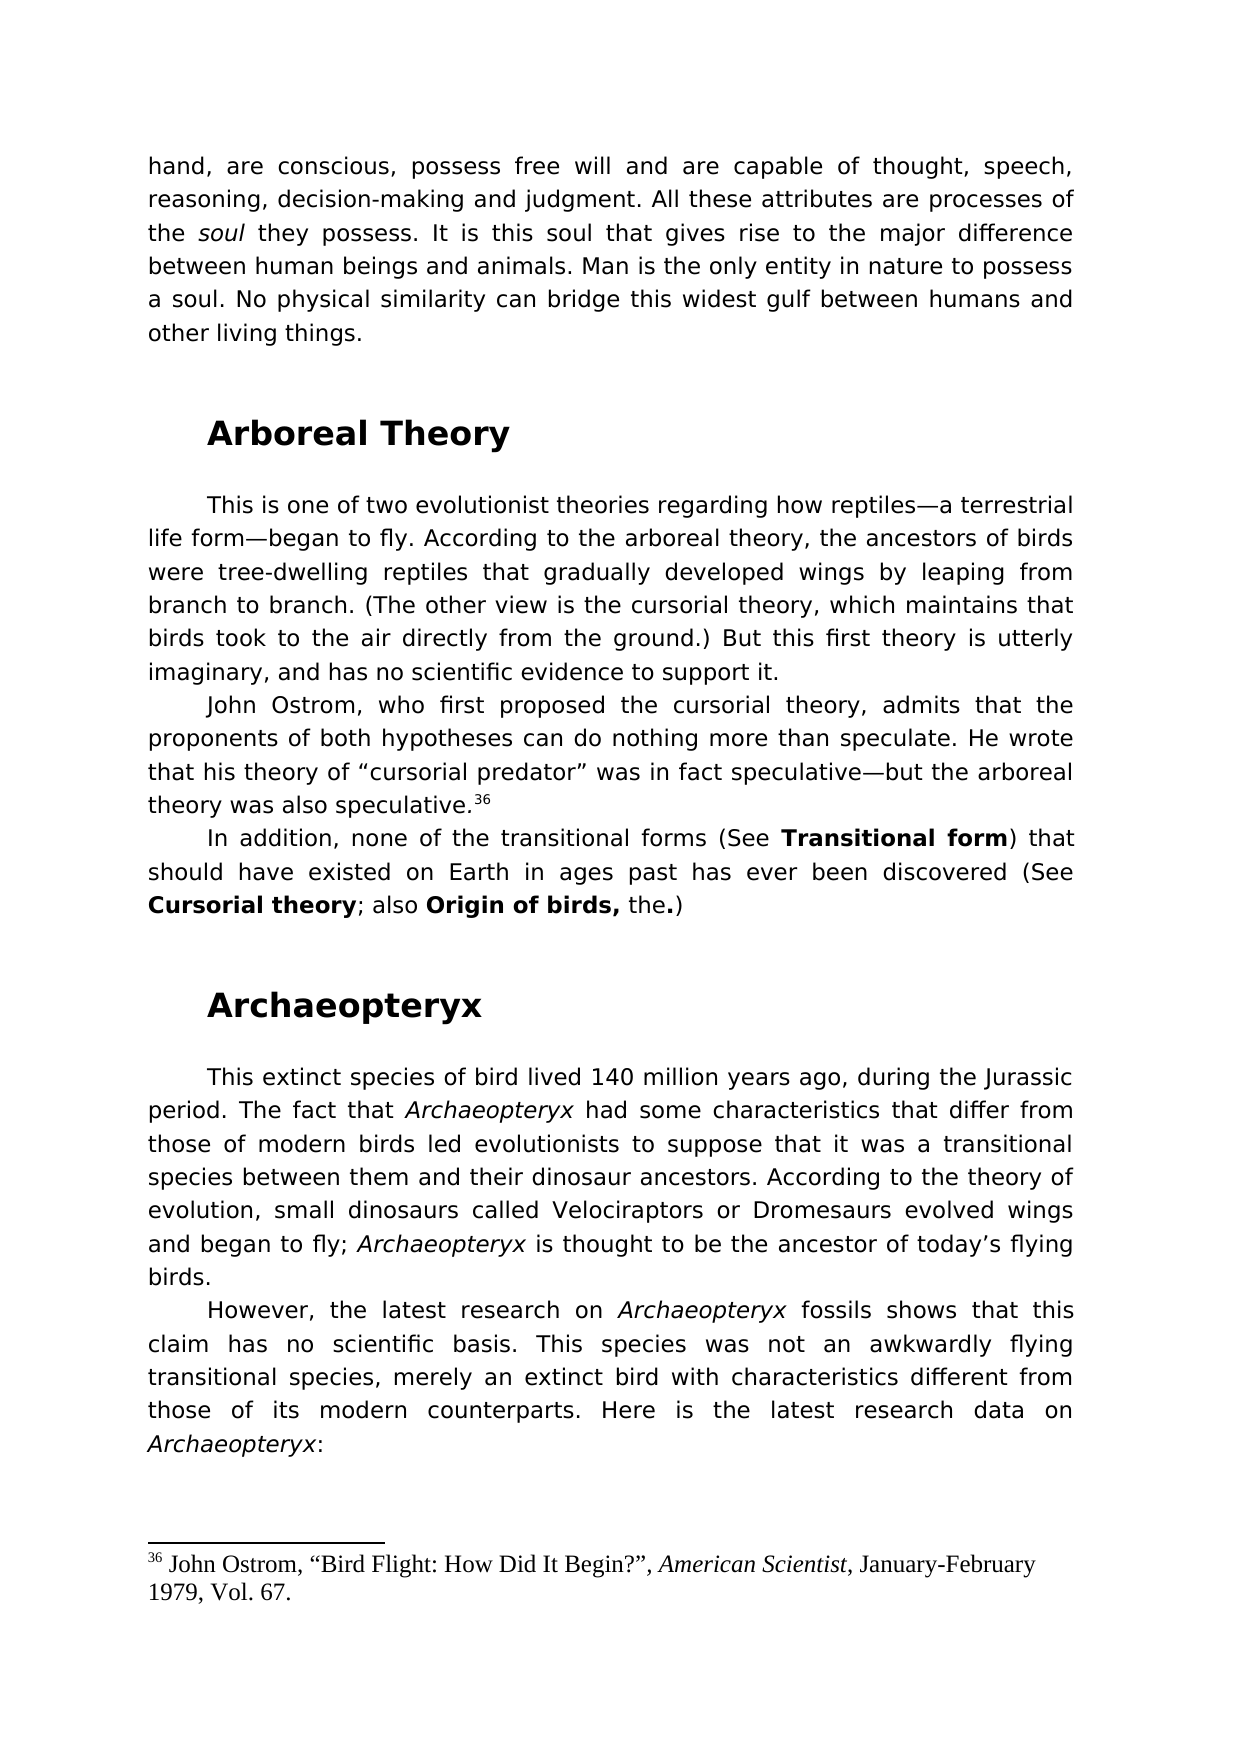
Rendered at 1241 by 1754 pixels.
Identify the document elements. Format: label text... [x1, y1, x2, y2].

text In addition, none of the transitional forms (See Transitional form) that should have existed on Earth in ages past has ever been discovered (See Cursorial theory; also Origin of birds, the.) [148, 820, 1075, 920]
text John Ostrom, “Bird Flight: How Did It Begin?”, American Scientist, January-February 1979, Vol. 67. [148, 1549, 1092, 1606]
text John Ostrom, who first proposed the cursorial theory, admits that the proponents of both hypotheses can do nothing more than speculate. He wrote that his theory of “cursorial predator” was in fact speculative—but the arboreal theory was also speculative. [148, 687, 1075, 820]
text This is one of two evolutionist theories regarding how reptiles—a terrestrial life form—began to fly. According to the arboreal theory, the ancestors of birds were tree-dwelling reptiles that gradually developed wings by leaping from branch to branch. (The other view is the cursorial theory, which maintains that birds took to the air directly from the ground.) But this first theory is utterly imaginary, and has no scientific evidence to support it. [148, 487, 1075, 687]
text Arboreal Theory [148, 414, 1075, 453]
text hand, are conscious, possess free will and are capable of thought, speech, reasoning, decision-making and judgment. All these attributes are processes of the soul they possess. It is this soul that gives rise to the major difference between human beings and animals. Man is the only entity in nature to possess a soul. No physical similarity can bridge this widest gulf between humans and other living things. [148, 148, 1075, 348]
text This extinct species of bird lived 140 million years ago, during the Jurassic period. The fact that Archaeopteryx had some characteristics that differ from those of modern birds led evolutionists to suppose that it was a transitional species between them and their dinosaur ancestors. According to the theory of evolution, small dinosaurs called Velociraptors or Dromesaurs evolved wings and began to fly; Archaeopteryx is thought to be the ancestor of today’s flying birds. [148, 1059, 1075, 1292]
text However, the latest research on Archaeopteryx fossils shows that this claim has no scientific basis. This species was not an awkwardly flying transitional species, merely an extinct bird with characteristics different from those of its modern counterparts. Here is the latest research data on Archaeopteryx: [148, 1292, 1075, 1459]
text Archaeopteryx [148, 987, 1075, 1025]
